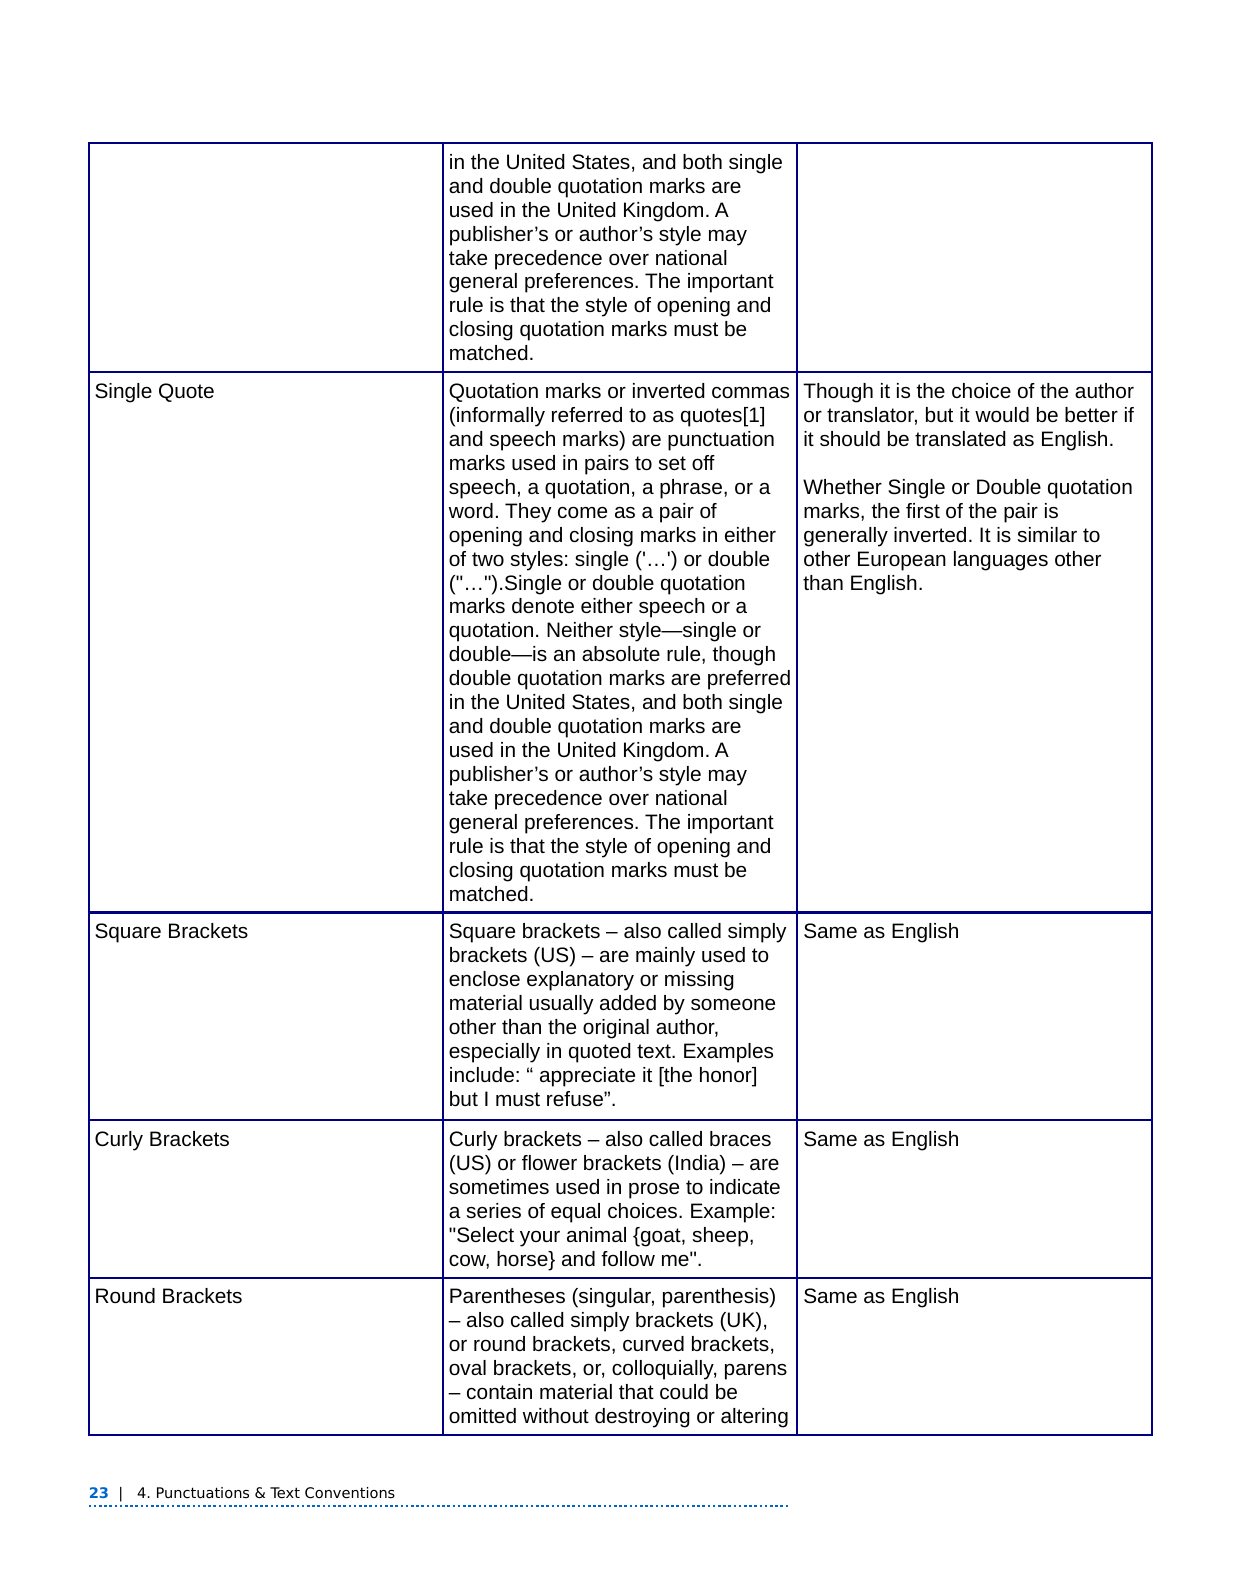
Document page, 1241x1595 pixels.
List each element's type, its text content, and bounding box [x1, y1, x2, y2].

table_cell Same as English [798, 914, 1151, 1119]
table_cell Single Quote [90, 373, 442, 911]
table_cell Same as English [798, 1121, 1151, 1277]
table_cell Parentheses (singular, parenthesis) – also called simply brackets (UK), or round brackets, curved brackets, oval brackets, or, colloquially, parens – contain material that could be omitted without destroying or altering [444, 1279, 796, 1434]
table_cell Square Brackets [90, 914, 442, 1119]
table_cell Square brackets – also called simply brackets (US) – are mainly used to enclose explanatory or missing material usually added by someone other than the original author, especially in quoted text. Examples include: “ appreciate it [the honor] but I must refuse”. [444, 914, 796, 1119]
table_cell in the United States, and both single and double quotation marks are used in the United Kingdom. A publisher’s or author’s style may take precedence over national general preferences. The important rule is that the style of opening and closing quotation marks must be matched. [444, 144, 796, 371]
table_cell [798, 144, 1151, 371]
table_cell Same as English [798, 1279, 1151, 1434]
table_cell Quotation marks or inverted commas (informally referred to as quotes[1] and speech marks) are punctuation marks used in pairs to set off speech, a quotation, a phrase, or a word. They come as a pair of opening and closing marks in either of two styles: single ('…') or double ("…").Single or double quotation marks denote either speech or a quotation. Neither style—single or double—is an absolute rule, though double quotation marks are preferred in the United States, and both single and double quotation marks are used in the United Kingdom. A publisher’s or author’s style may take precedence over national general preferences. The important rule is that the style of opening and closing quotation marks must be matched. [444, 373, 796, 911]
table_cell Though it is the choice of the author or translator, but it would be better if it should be translated as English. Whether Single or Double quotation marks, the first of the pair is generally inverted. It is similar to other European languages other than English. [798, 373, 1151, 911]
table_cell Curly Brackets [90, 1121, 442, 1277]
table_cell [90, 144, 442, 371]
table_cell Round Brackets [90, 1279, 442, 1434]
table_cell Curly brackets – also called braces (US) or flower brackets (India) – are sometimes used in prose to indicate a series of equal choices. Example: "Select your animal {goat, sheep, cow, horse} and follow me". [444, 1121, 796, 1277]
